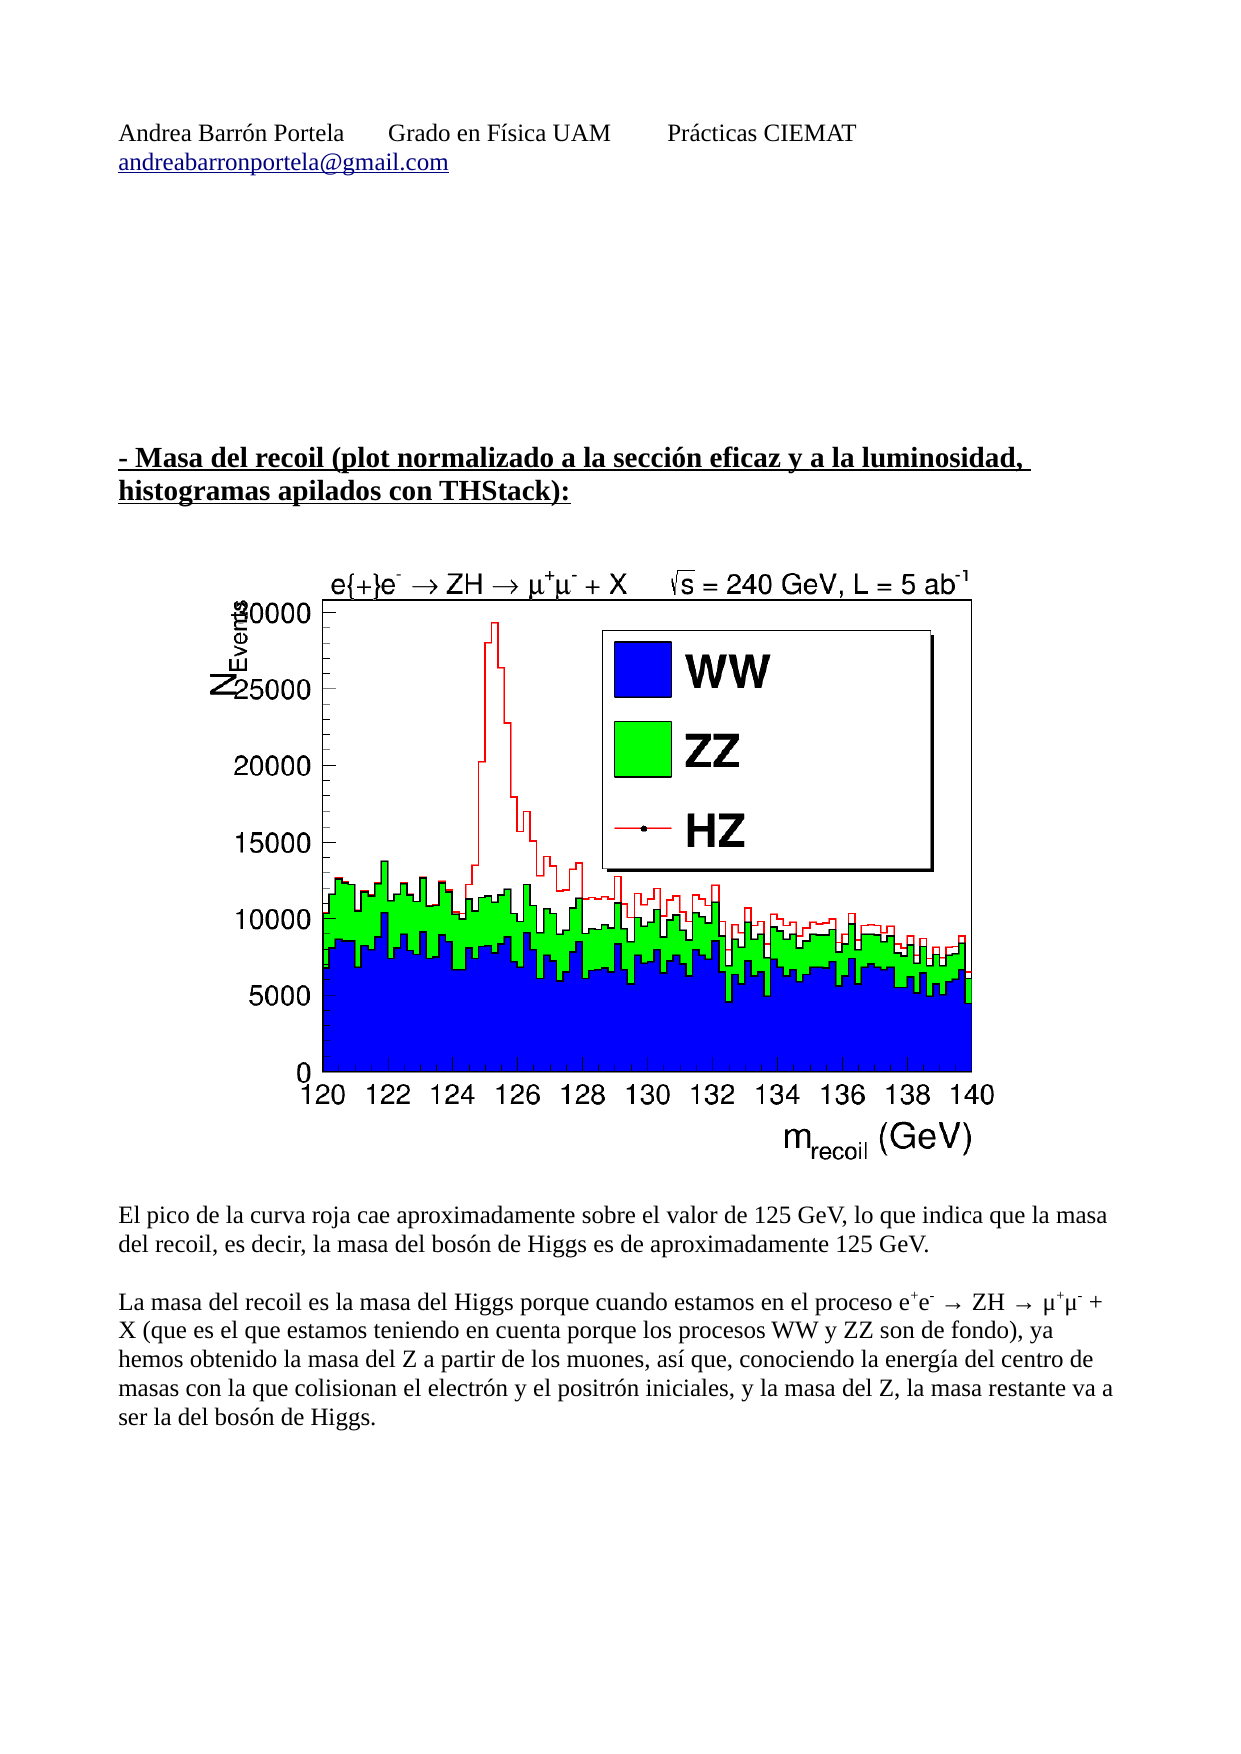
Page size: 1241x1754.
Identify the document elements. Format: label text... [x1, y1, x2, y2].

text El pico de la curva roja cae aproximadamente sobre el valor de 125 GeV, lo que indica que la masa del recoil, es decir, la masa del bosón de Higgs es de aproximadamente 125 GeV. [118, 1200, 1122, 1258]
picture [191, 570, 1013, 1167]
text - Masa del recoil (plot normalizado a la sección eficaz y a la luminosidad, histogramas apilados con THStack): [118, 440, 1122, 507]
text La masa del recoil es la masa del Higgs porque cuando estamos en el proceso e+e- → ZH → μ+μ- + X (que es el que estamos teniendo en cuenta porque los procesos WW y ZZ son de fondo), ya hemos obtenido la masa del Z a partir de los muones, así que, conociendo la energía del centro de masas con la que colisionan el electrón y el positrón iniciales, y la masa del Z, la masa restante va a ser la del bosón de Higgs. [118, 1287, 1122, 1430]
